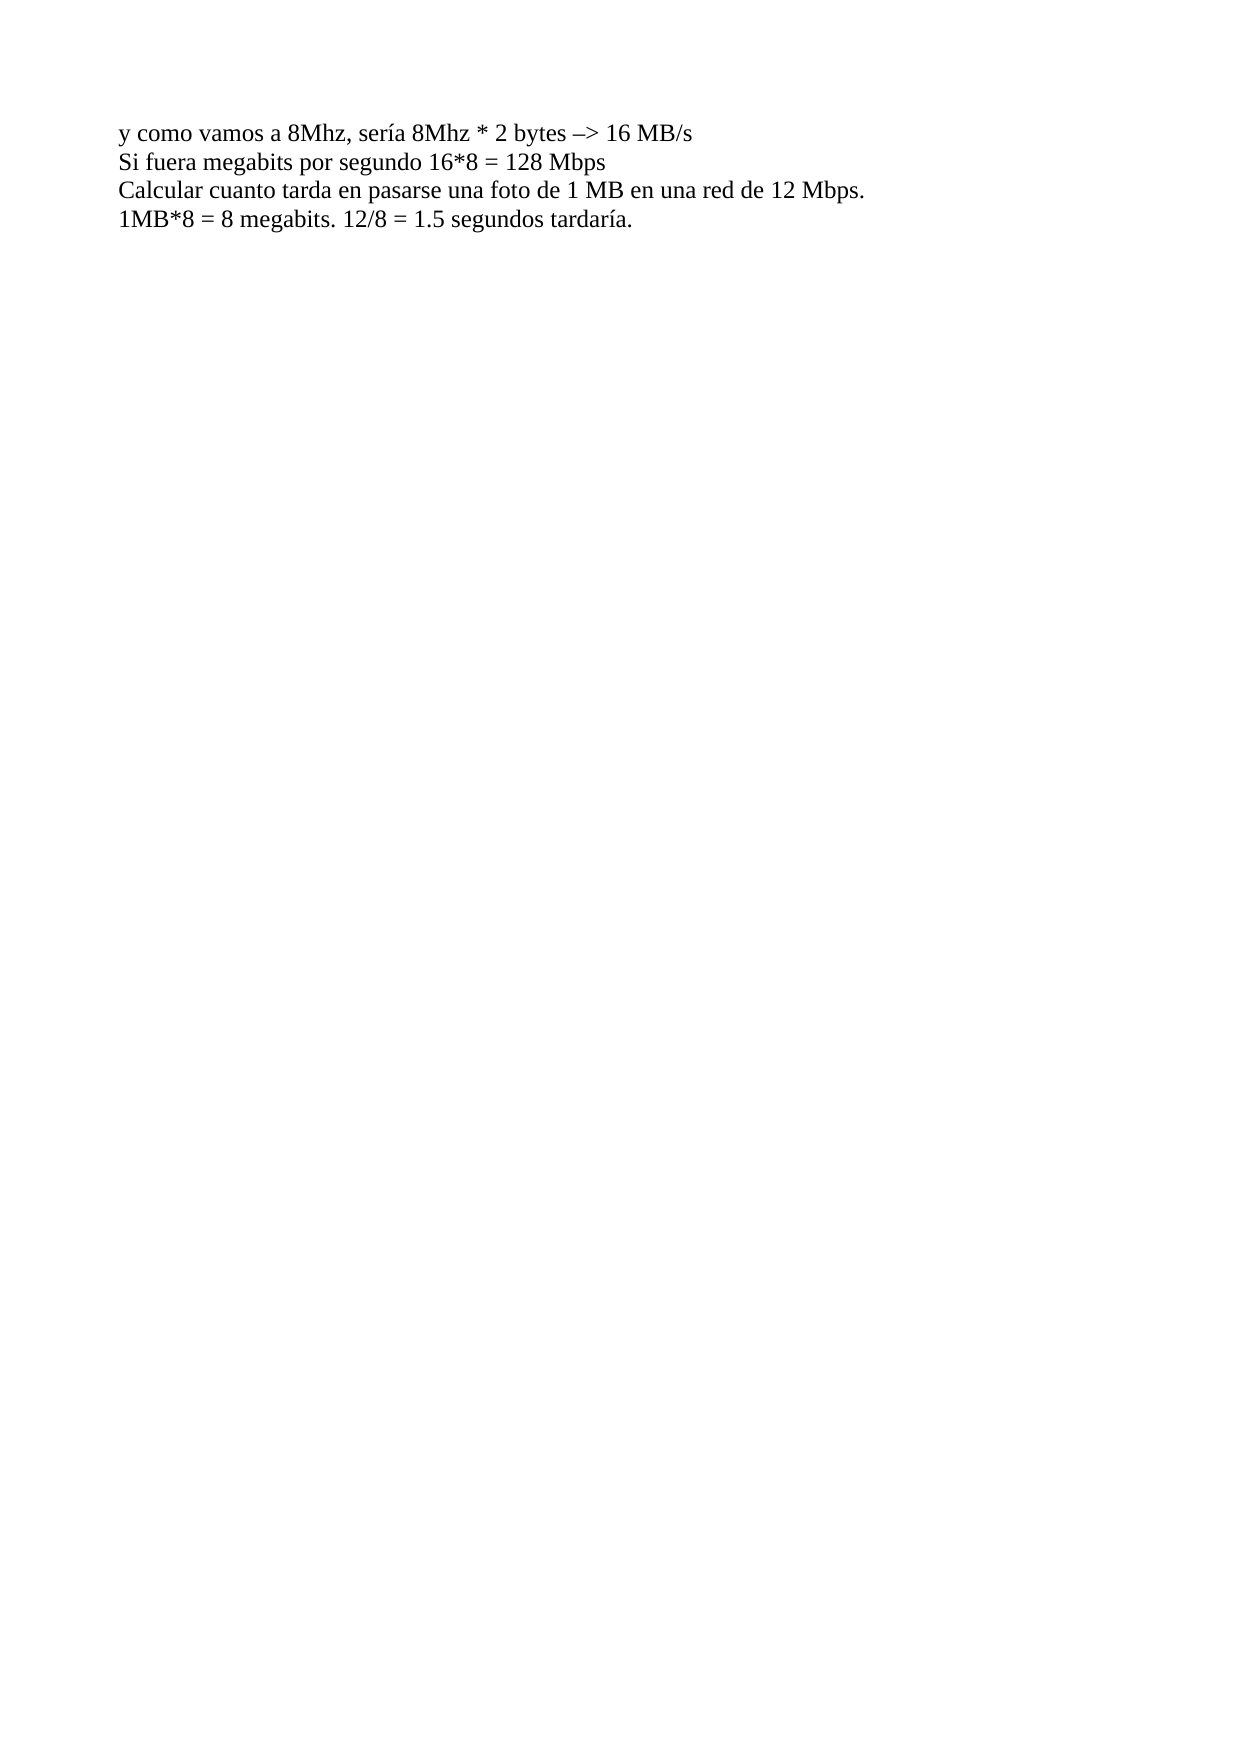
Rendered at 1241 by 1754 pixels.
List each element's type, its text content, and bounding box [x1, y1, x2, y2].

text Calcular cuanto tarda en pasarse una foto de 1 MB en una red de 12 Mbps. [118, 176, 1122, 204]
text 1MB*8 = 8 megabits. 12/8 = 1.5 segundos tardaría. [118, 204, 1122, 233]
text Si fuera megabits por segundo 16*8 = 128 Mbps [118, 147, 1122, 176]
text y como vamos a 8Mhz, sería 8Mhz * 2 bytes –> 16 MB/s [118, 118, 1122, 147]
